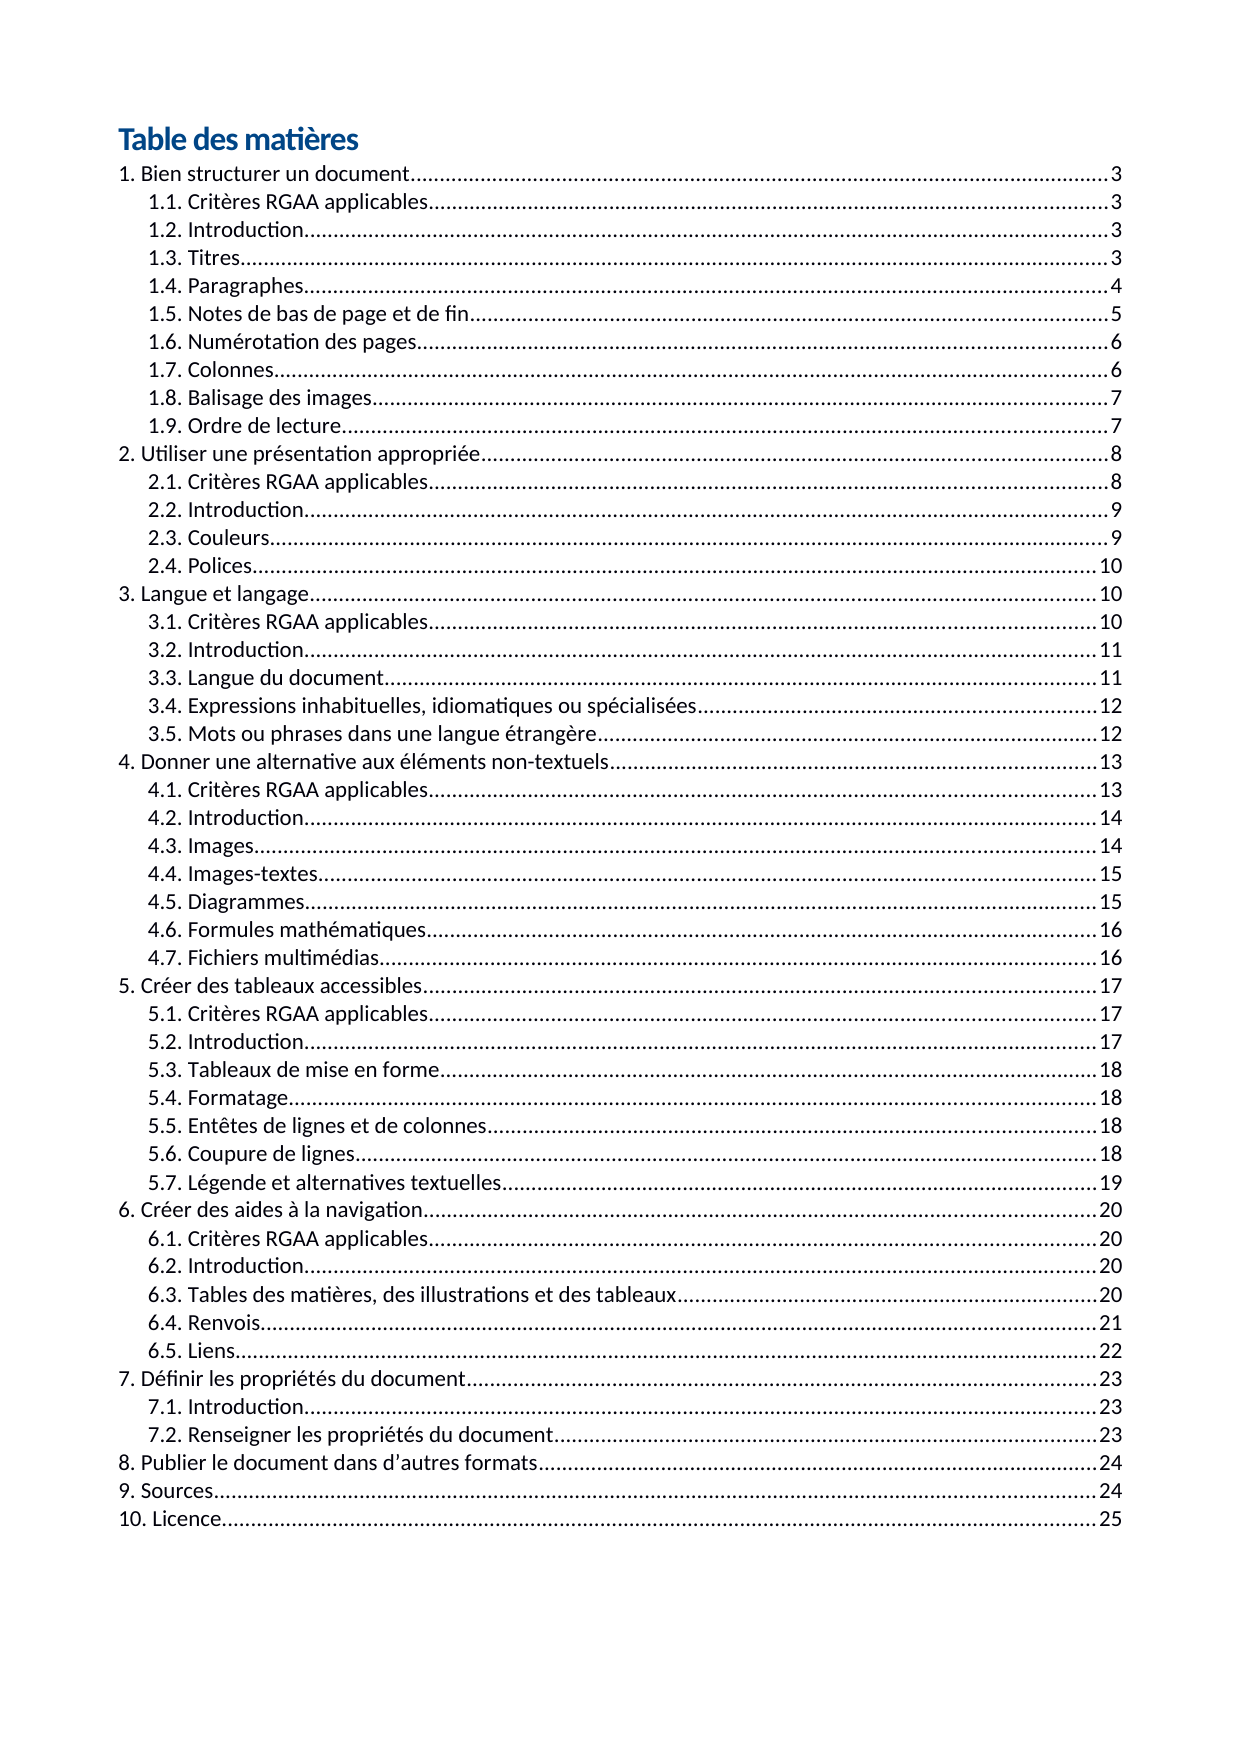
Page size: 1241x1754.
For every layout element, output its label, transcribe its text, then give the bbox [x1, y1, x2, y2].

text 9. Sources 24 [118, 1476, 1122, 1504]
text 7. Définir les propriétés du document 23 [118, 1364, 1122, 1392]
text 3.4. Expressions inhabituelles, idiomatiques ou spécialisées 12 [148, 691, 1122, 719]
text 1.8. Balisage des images 7 [148, 383, 1122, 411]
text 2.2. Introduction 9 [148, 495, 1122, 523]
text 10. Licence 25 [118, 1504, 1122, 1532]
text 2.4. Polices 10 [148, 551, 1122, 579]
text 4.3. Images 14 [148, 831, 1122, 859]
text 3.3. Langue du document 11 [148, 663, 1122, 691]
text 4.5. Diagrammes 15 [148, 887, 1122, 915]
text 1.5. Notes de bas de page et de fin 5 [148, 299, 1122, 327]
text 3.1. Critères RGAA applicables 10 [148, 607, 1122, 635]
text 3. Langue et langage 10 [118, 579, 1122, 607]
text 5.3. Tableaux de mise en forme 18 [148, 1056, 1122, 1083]
text 7.1. Introduction 23 [148, 1392, 1122, 1420]
text 5.2. Introduction 17 [148, 1027, 1122, 1056]
text 1.1. Critères RGAA applicables 3 [148, 187, 1122, 215]
text 5.5. Entêtes de lignes et de colonnes 18 [148, 1112, 1122, 1139]
text 5.7. Légende et alternatives textuelles 19 [148, 1168, 1122, 1196]
text 6. Créer des aides à la navigation 20 [118, 1196, 1122, 1224]
text 4.6. Formules mathématiques 16 [148, 915, 1122, 943]
subtitle Table des matières [118, 118, 1122, 159]
text 1.2. Introduction 3 [148, 215, 1122, 243]
text 7.2. Renseigner les propriétés du document 23 [148, 1420, 1122, 1448]
text 4.2. Introduction 14 [148, 803, 1122, 831]
text 5.4. Formatage 18 [148, 1083, 1122, 1112]
text 6.4. Renvois 21 [148, 1308, 1122, 1336]
text 2.1. Critères RGAA applicables 8 [148, 467, 1122, 495]
text 8. Publier le document dans d’autres formats 24 [118, 1448, 1122, 1476]
text 4.1. Critères RGAA applicables 13 [148, 775, 1122, 803]
text 1. Bien structurer un document 3 [118, 159, 1122, 187]
text 5.6. Coupure de lignes 18 [148, 1139, 1122, 1168]
text 2.3. Couleurs 9 [148, 523, 1122, 551]
text 6.1. Critères RGAA applicables 20 [148, 1224, 1122, 1252]
text 1.7. Colonnes 6 [148, 355, 1122, 383]
text 1.9. Ordre de lecture 7 [148, 411, 1122, 439]
text 4.4. Images-textes 15 [148, 859, 1122, 887]
text 1.6. Numérotation des pages 6 [148, 327, 1122, 355]
text 2. Utiliser une présentation appropriée 8 [118, 439, 1122, 467]
text 3.5. Mots ou phrases dans une langue étrangère 12 [148, 719, 1122, 747]
text 5.1. Critères RGAA applicables 17 [148, 999, 1122, 1027]
text 6.2. Introduction 20 [148, 1252, 1122, 1280]
text 5. Créer des tableaux accessibles 17 [118, 971, 1122, 999]
text 4.7. Fichiers multimédias 16 [148, 943, 1122, 971]
text 3.2. Introduction 11 [148, 635, 1122, 663]
text 4. Donner une alternative aux éléments non-textuels 13 [118, 747, 1122, 775]
text 6.3. Tables des matières, des illustrations et des tableaux 20 [148, 1280, 1122, 1308]
text 6.5. Liens 22 [148, 1336, 1122, 1364]
text 1.4. Paragraphes 4 [148, 271, 1122, 299]
text 1.3. Titres 3 [148, 243, 1122, 271]
